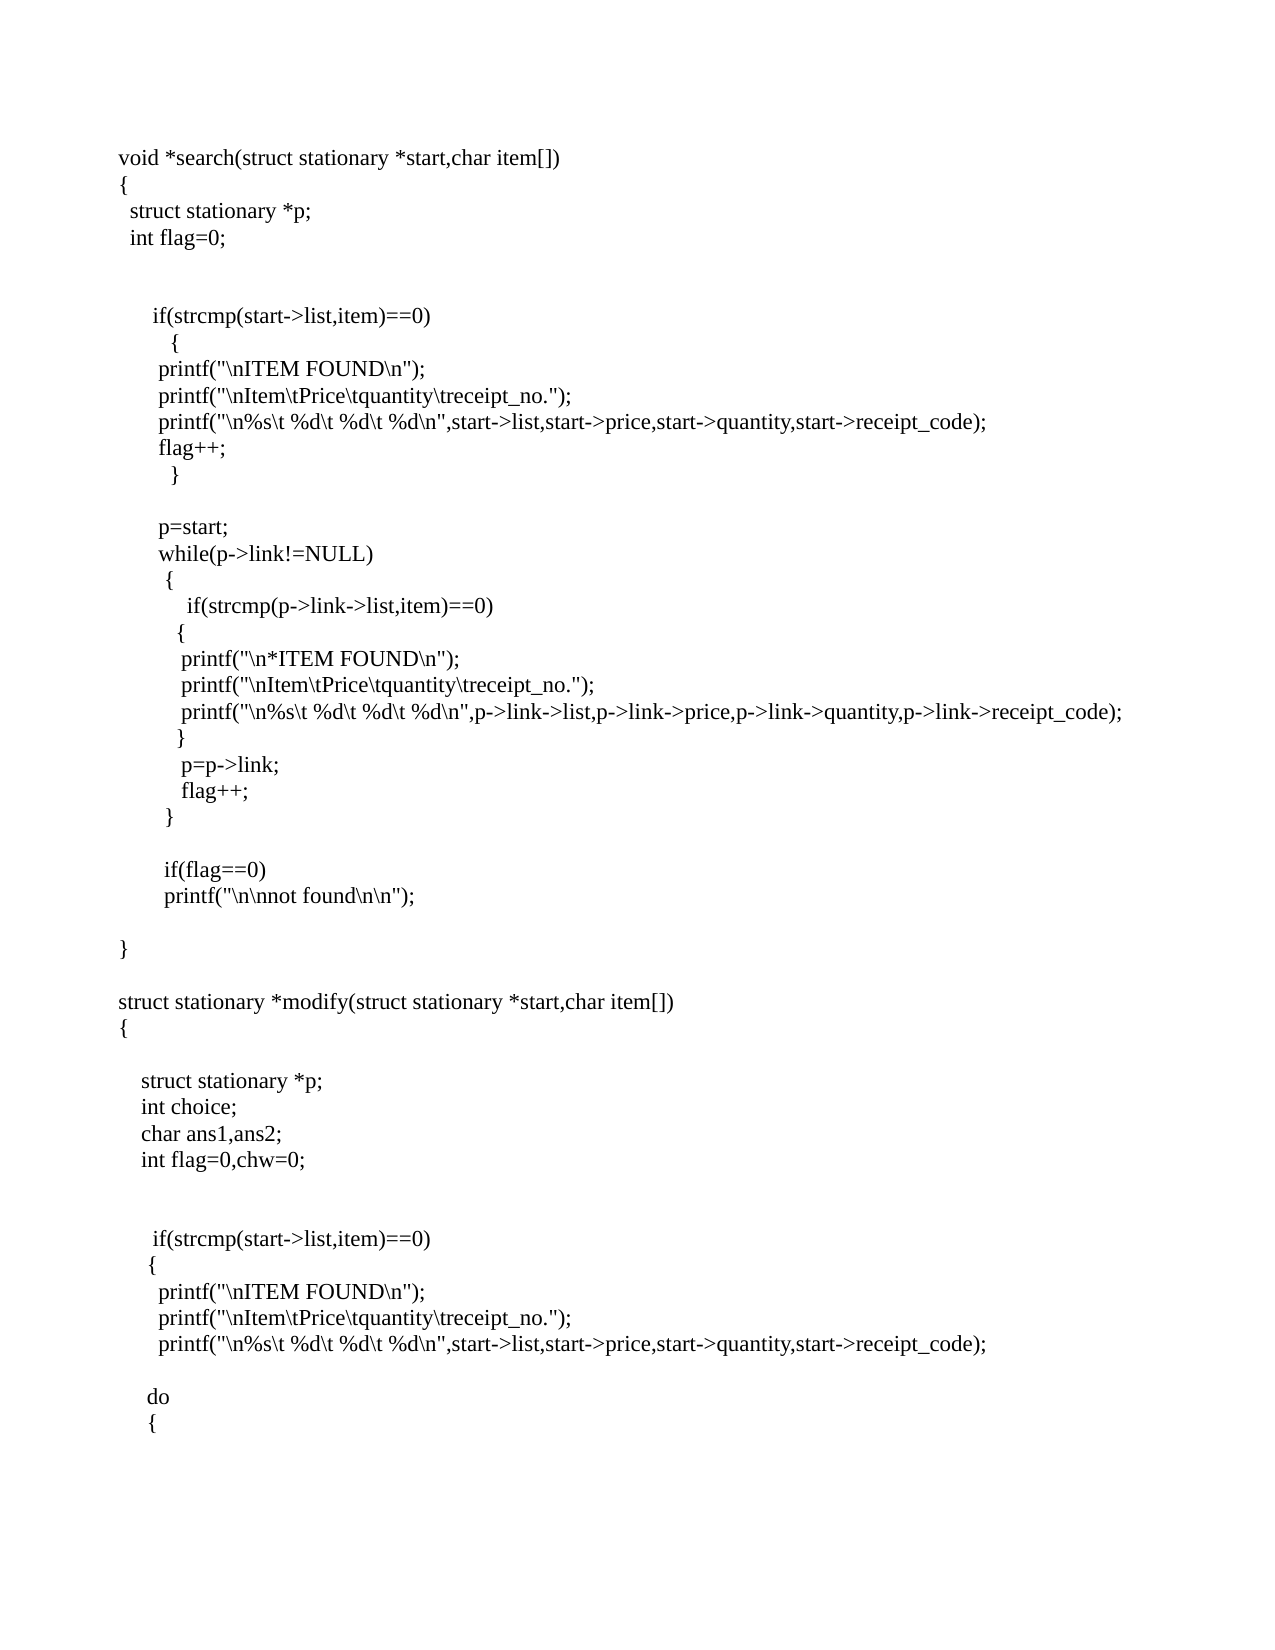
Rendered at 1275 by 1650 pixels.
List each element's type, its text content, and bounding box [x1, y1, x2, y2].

text { [118, 566, 1157, 592]
text int flag=0; [118, 223, 1157, 250]
text p=p->link; [118, 751, 1157, 777]
text printf("\nItem\tPrice\tquantity\treceipt_no."); [118, 382, 1157, 408]
text } [118, 461, 1157, 487]
text printf("\nITEM FOUND\n"); [118, 1278, 1157, 1304]
text char ans1,ans2; [118, 1119, 1157, 1146]
text struct stationary *p; [118, 1067, 1157, 1093]
text { [118, 1409, 1157, 1436]
text } [118, 803, 1157, 830]
text if(strcmp(p->link->list,item)==0) [118, 592, 1157, 619]
text printf("\n%s\t %d\t %d\t %d\n",start->list,start->price,start->quantity,start->receipt_code); [118, 408, 1157, 434]
text { [118, 1014, 1157, 1041]
text { [118, 171, 1157, 197]
text void *search(struct stationary *start,char item[]) [118, 144, 1157, 171]
text { [118, 1251, 1157, 1278]
text if(strcmp(start->list,item)==0) [118, 1225, 1157, 1251]
text printf("\nItem\tPrice\tquantity\treceipt_no."); [118, 672, 1157, 698]
text printf("\nITEM FOUND\n"); [118, 355, 1157, 382]
text int choice; [118, 1093, 1157, 1119]
text int flag=0,chw=0; [118, 1146, 1157, 1172]
text while(p->link!=NULL) [118, 540, 1157, 566]
text { [118, 329, 1157, 355]
text } [118, 724, 1157, 751]
text printf("\n%s\t %d\t %d\t %d\n",start->list,start->price,start->quantity,start->receipt_code); [118, 1330, 1157, 1357]
text flag++; [118, 434, 1157, 461]
text if(flag==0) [118, 856, 1157, 882]
text printf("\nItem\tPrice\tquantity\treceipt_no."); [118, 1304, 1157, 1330]
text printf("\n%s\t %d\t %d\t %d\n",p->link->list,p->link->price,p->link->quantity,p->link->receipt_code); [118, 698, 1157, 724]
text struct stationary *p; [118, 197, 1157, 223]
text struct stationary *modify(struct stationary *start,char item[]) [118, 988, 1157, 1014]
text do [118, 1383, 1157, 1409]
text p=start; [118, 513, 1157, 540]
text if(strcmp(start->list,item)==0) [118, 303, 1157, 329]
text flag++; [118, 777, 1157, 803]
text { [118, 619, 1157, 645]
text } [118, 935, 1157, 961]
text printf("\n\nnot found\n\n"); [118, 882, 1157, 909]
text printf("\n*ITEM FOUND\n"); [118, 645, 1157, 672]
